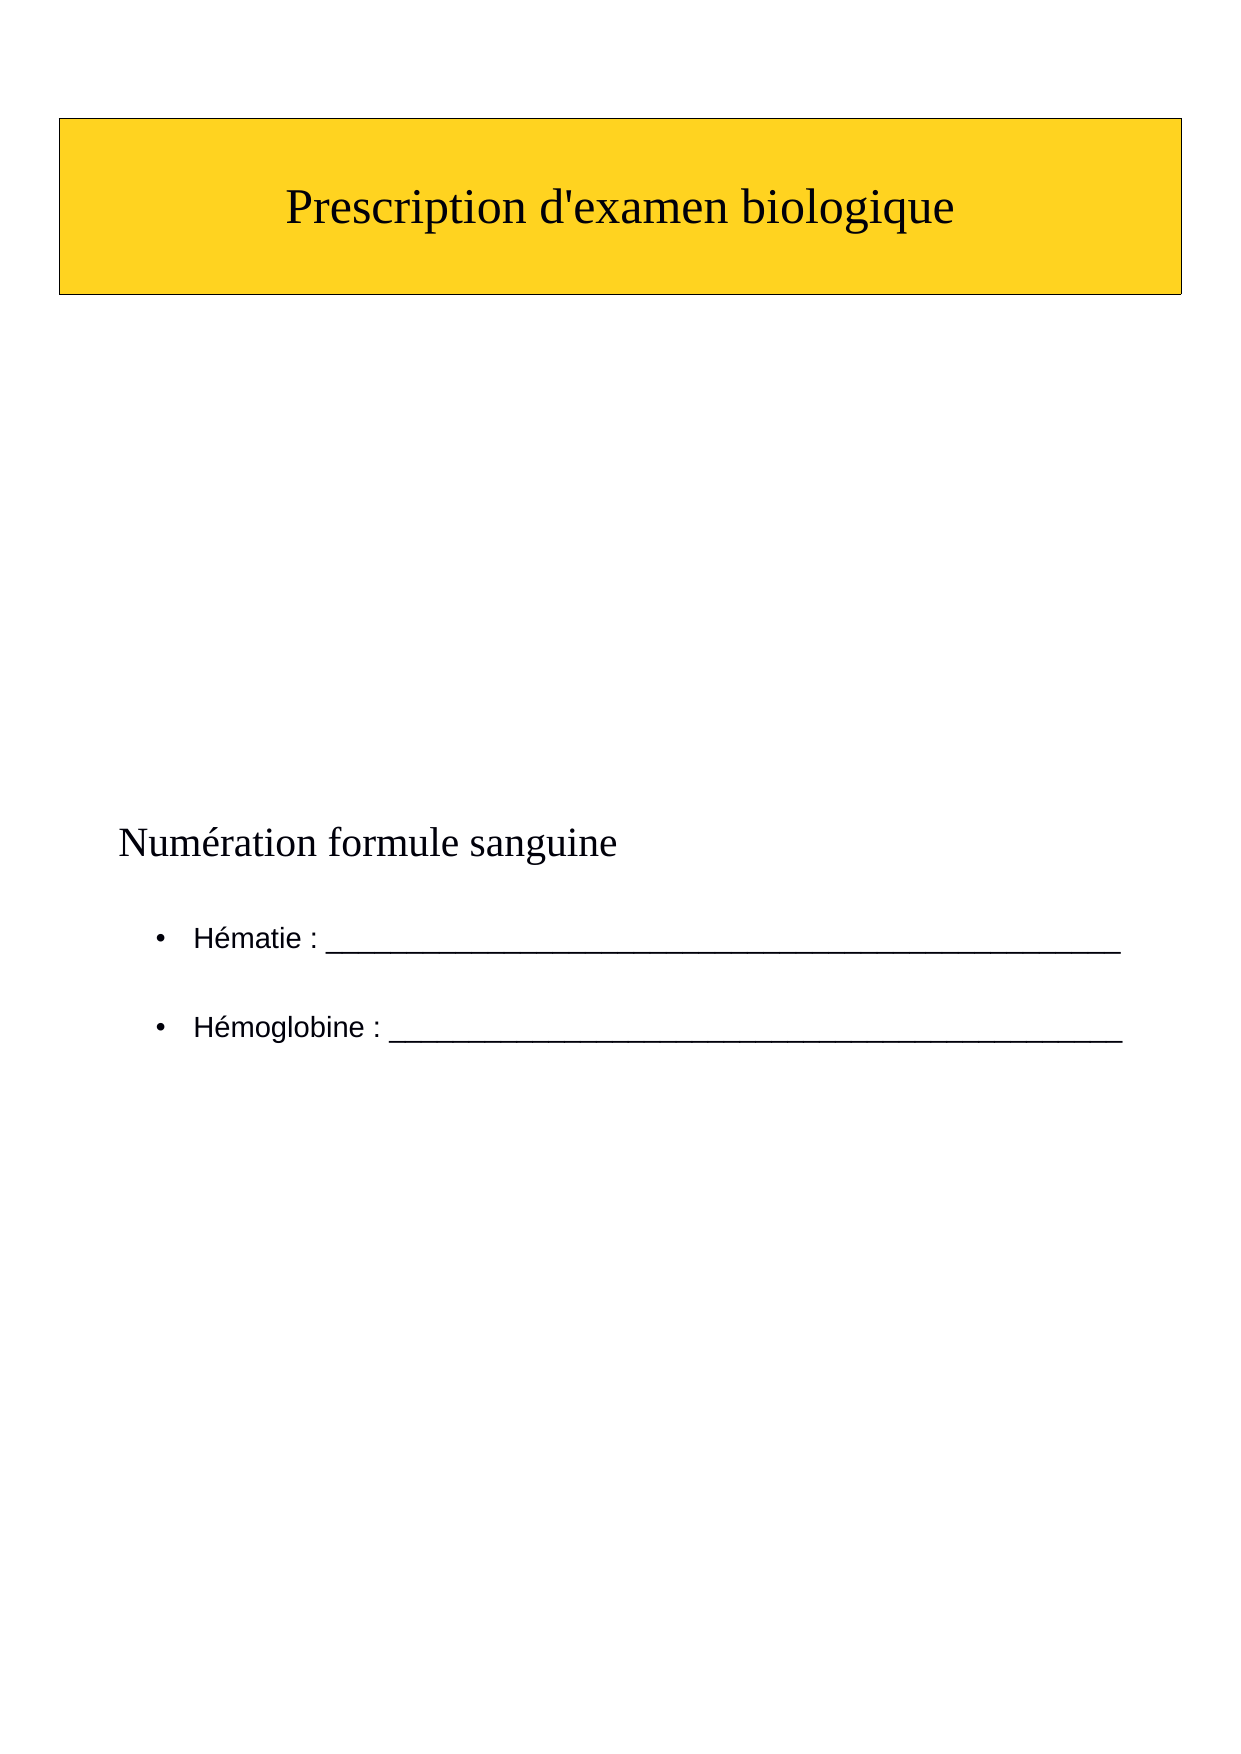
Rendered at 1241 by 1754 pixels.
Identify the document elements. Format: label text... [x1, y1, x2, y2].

text Nom du patient : LASTNAME Prénom : FIRSTNAME [118, 382, 1122, 415]
list Hémoglobine : [156, 966, 1122, 1055]
text Date de demande de l'examen : 11 Février 2017 [118, 518, 1122, 552]
list Hématie : [156, 878, 1122, 966]
subtitle Numération formule sanguine [118, 817, 1122, 865]
text Nom du prescripteur : [118, 585, 1122, 619]
subtitle Prescription d'examen biologique [60, 119, 1181, 294]
text Date de naissance : BIRTHDATE [118, 432, 1122, 466]
text Nom du service prescripteur de l'examen : [118, 652, 1122, 686]
